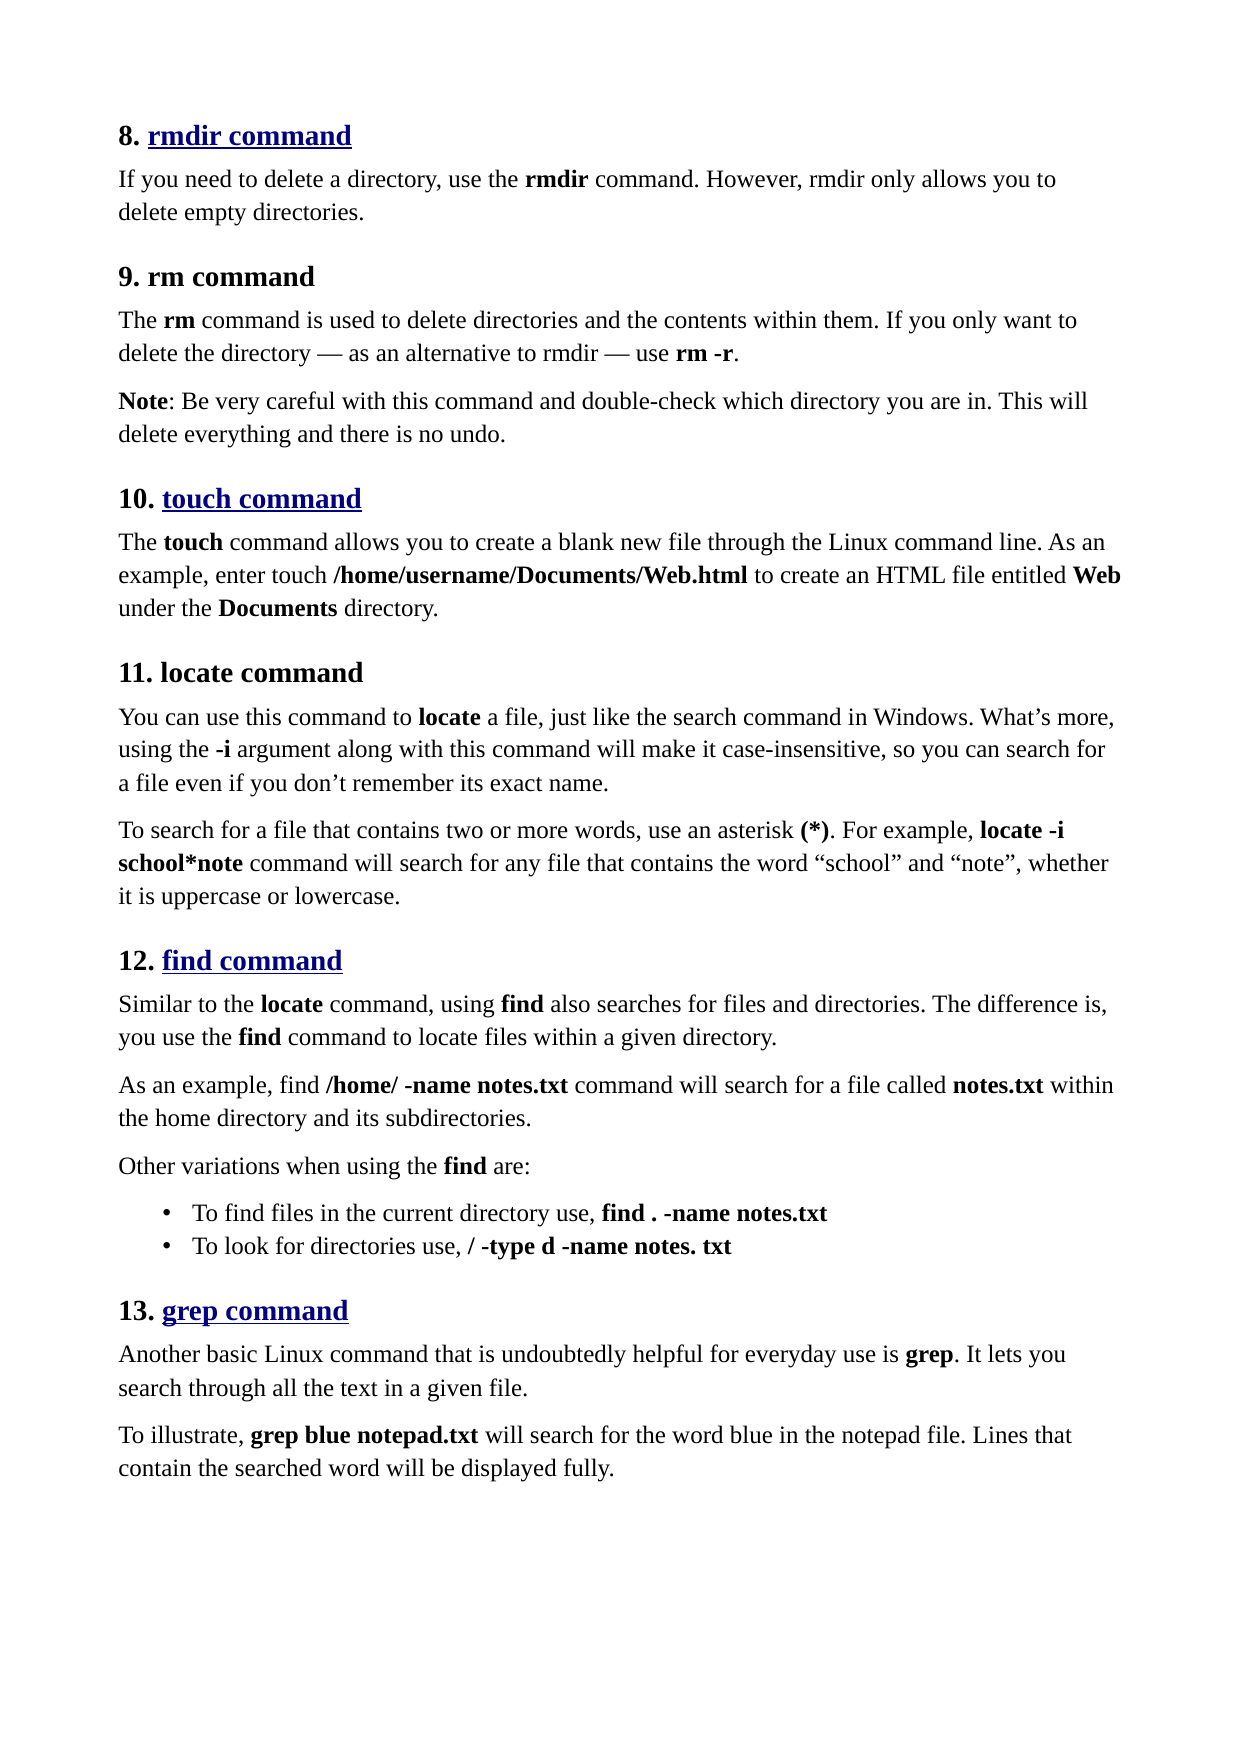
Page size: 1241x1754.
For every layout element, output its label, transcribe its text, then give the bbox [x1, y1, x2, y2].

text Other variations when using the find are: [118, 1151, 1122, 1179]
text Another basic Linux command that is undoubtedly helpful for everyday use is grep. It lets you search through all the text in a given file. [118, 1339, 1122, 1401]
subtitle 13. grep command [118, 1293, 1122, 1327]
text The touch command allows you to create a blank new file through the Linux command line. As an example, enter touch /home/username/Documents/Web.html to create an HTML file entitled Web under the Documents directory. [118, 527, 1122, 622]
text Similar to the locate command, using find also searches for files and directories. The difference is, you use the find command to locate files within a given directory. [118, 989, 1122, 1051]
subtitle 8. rmdir command [118, 118, 1122, 152]
subtitle 10. touch command [118, 481, 1122, 515]
text To illustrate, grep blue notepad.txt will search for the word blue in the notepad file. Lines that contain the searched word will be displayed fully. [118, 1420, 1122, 1482]
list To look for directories use, / -type d -name notes. txt [162, 1231, 1122, 1260]
list To find files in the current directory use, find . -name notes.txt [162, 1198, 1122, 1227]
text To search for a file that contains two or more words, use an asterisk (*). For example, locate -i school*note command will search for any file that contains the word “school” and “note”, whether it is uppercase or lowercase. [118, 815, 1122, 910]
text The rm command is used to delete directories and the contents within them. If you only want to delete the directory — as an alternative to rmdir — use rm -r. [118, 305, 1122, 367]
text As an example, find /home/ -name notes.txt command will search for a file called notes.txt within the home directory and its subdirectories. [118, 1070, 1122, 1132]
subtitle 11. locate command [118, 656, 1122, 689]
subtitle 9. rm command [118, 259, 1122, 293]
text You can use this command to locate a file, just like the search command in Windows. What’s more, using the -i argument along with this command will make it case-insensitive, so you can search for a file even if you don’t remember its exact name. [118, 702, 1122, 796]
text Note: Be very careful with this command and double-check which directory you are in. This will delete everything and there is no undo. [118, 386, 1122, 448]
subtitle 12. find command [118, 943, 1122, 977]
text If you need to delete a directory, use the rmdir command. However, rmdir only allows you to delete empty directories. [118, 164, 1122, 226]
